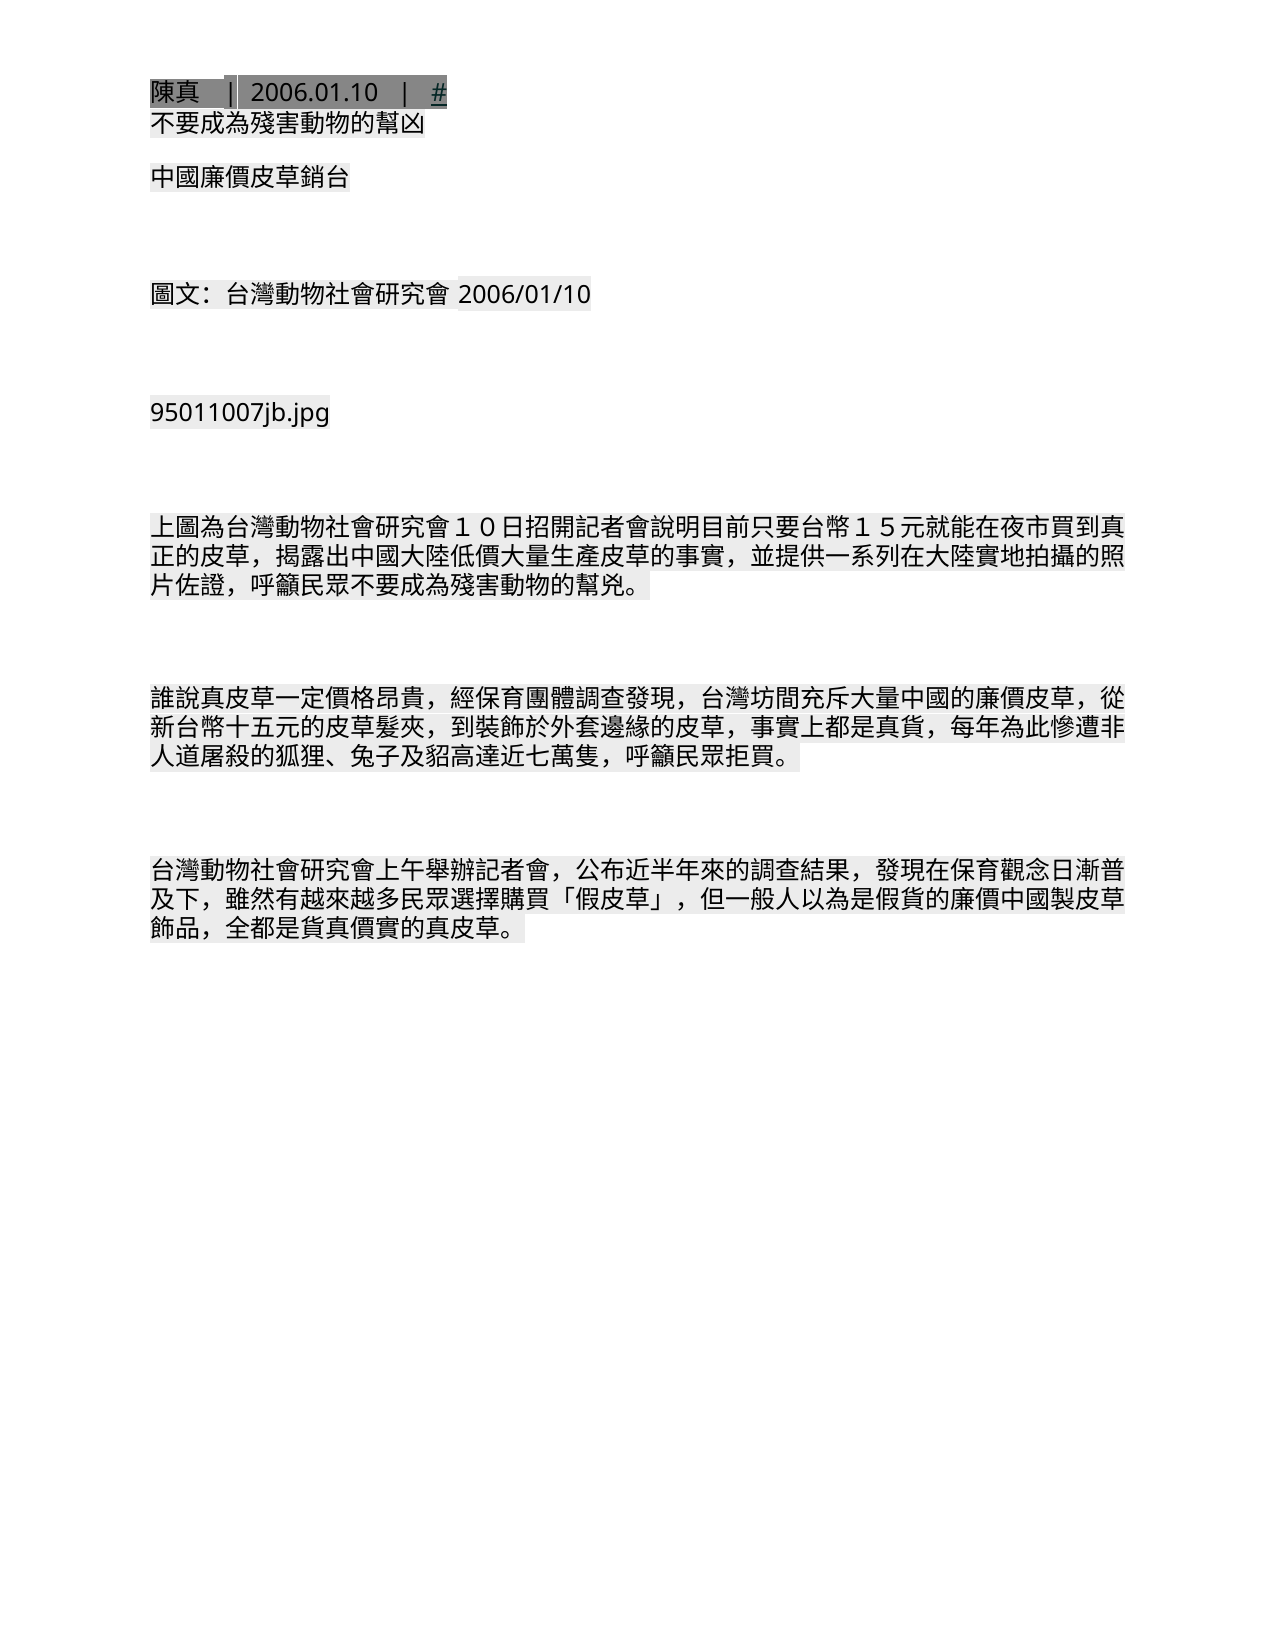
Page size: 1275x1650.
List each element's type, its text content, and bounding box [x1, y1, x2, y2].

text 誰說真皮草一定價格昂貴，經保育團體調查發現，台灣坊間充斥大量中國的廉價皮草，從新台幣十五元的皮草髮夾，到裝飾於外套邊緣的皮草，事實上都是真貨，每年為此慘遭非人道屠殺的狐狸、兔子及貂高達近七萬隻，呼籲民眾拒買。 [150, 684, 1125, 772]
text 95011007jb.jpg [150, 394, 1125, 429]
text 中國廉價皮草銷台 [150, 163, 1125, 192]
text 圖文：台灣動物社會研究會 2006/01/10 [150, 276, 1125, 311]
text 陳真 | 2006.01.10 | # [150, 75, 1125, 109]
text 上圖為台灣動物社會研究會１０日招開記者會說明目前只要台幣１５元就能在夜市買到真正的皮草，揭露出中國大陸低價大量生產皮草的事實，並提供一系列在大陸實地拍攝的照片佐證，呼籲民眾不要成為殘害動物的幫兇。 [150, 513, 1125, 600]
text 台灣動物社會研究會上午舉辦記者會，公布近半年來的調查結果，發現在保育觀念日漸普及下，雖然有越來越多民眾選擇購買「假皮草」，但一般人以為是假貨的廉價中國製皮草飾品，全都是貨真價實的真皮草。 [150, 856, 1125, 943]
text 不要成為殘害動物的幫凶 [150, 109, 1125, 138]
